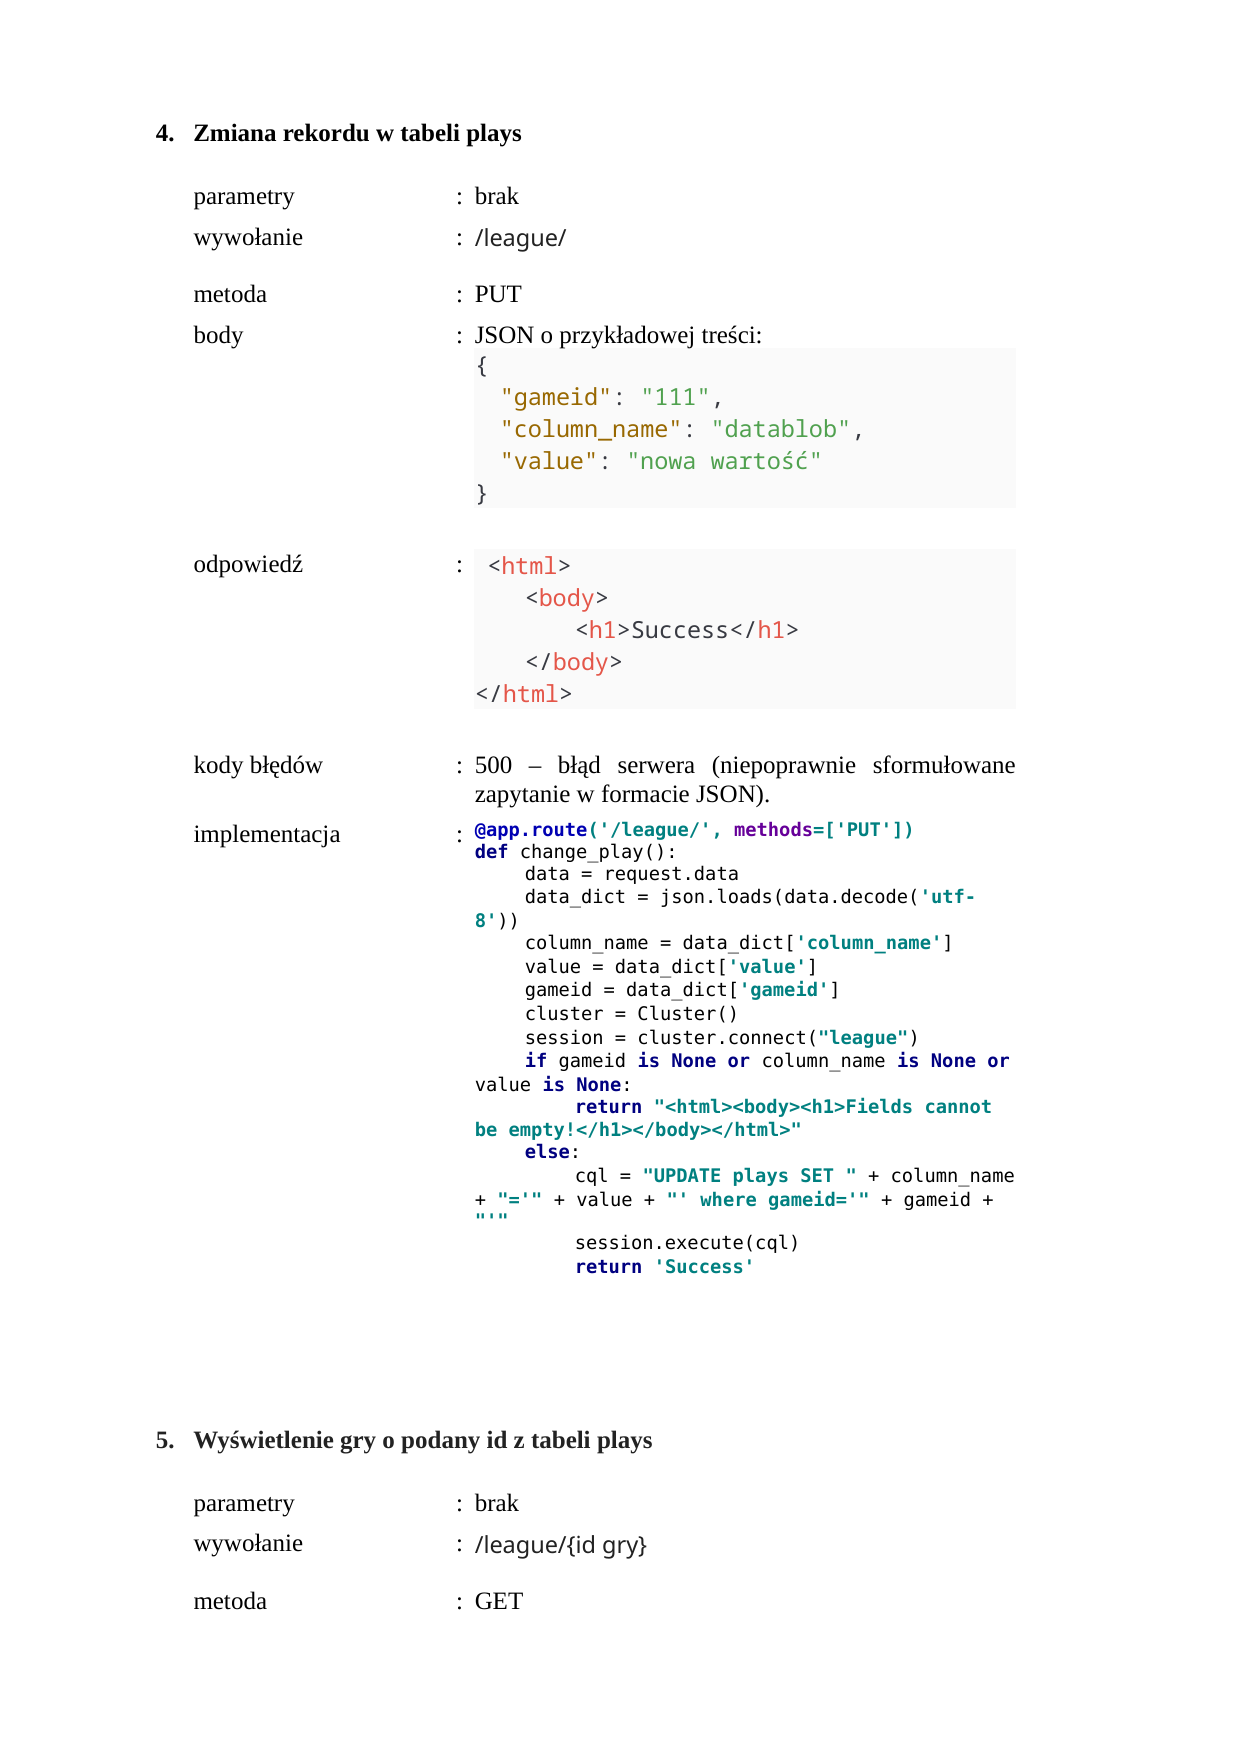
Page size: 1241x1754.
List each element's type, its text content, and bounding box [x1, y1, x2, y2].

table_header parametry [188, 1482, 450, 1522]
table_cell GET [469, 1581, 1022, 1621]
table_cell : [450, 814, 469, 1338]
table_header brak [469, 1482, 1022, 1522]
table_cell /league/{id gry} [469, 1523, 1022, 1581]
table_cell : [450, 314, 469, 544]
table_cell : [450, 1523, 469, 1581]
table_cell implementacja [188, 814, 450, 1338]
table_cell body [188, 314, 450, 544]
table_cell <html> <body> <h1>Success</h1> </body> </html> [469, 544, 1022, 744]
table_cell wywołanie [188, 1523, 450, 1581]
table_cell 500 – błąd serwera (niepoprawnie sformułowane zapytanie w formacie JSON). [469, 745, 1022, 813]
table_cell : [450, 544, 469, 744]
table_cell @app.route('/league/', methods=['PUT']) def change_play(): data = request.data data_dict = json.loads(data.decode('utf-8')) column_name = data_dict['column_name'] value = data_dict['value'] gameid = data_dict['gameid'] cluster = Cluster() session = cluster.connect("league") if gameid is None or column_name is None or value is None: return "<html><body><h1>Fields cannot be empty!</h1></body></html>" else: cql = "UPDATE plays SET " + column_name + "='" + value + "' where gameid='" + gameid + "'" session.execute(cql) return 'Success' [469, 814, 1022, 1338]
table_cell odpowiedź [188, 544, 450, 744]
table_cell : [450, 216, 469, 274]
table_cell : [450, 1581, 469, 1621]
table_cell /league/ [469, 216, 1022, 274]
table_cell kody błędów [188, 745, 450, 813]
table_header : [450, 1482, 469, 1522]
table_header parametry [188, 176, 450, 216]
list Wyświetlenie gry o podany id z tabeli plays [156, 1425, 1122, 1453]
table_header brak [469, 176, 1022, 216]
table_cell metoda [188, 1581, 450, 1621]
table_cell PUT [469, 274, 1022, 314]
table_header : [450, 176, 469, 216]
table_cell wywołanie [188, 216, 450, 274]
list Zmiana rekordu w tabeli plays [156, 118, 1122, 147]
table_cell metoda [188, 274, 450, 314]
table_cell : [450, 274, 469, 314]
table_cell JSON o przykładowej treści: { "gameid": "111", "column_name": "datablob", "value": "nowa wartość" } [469, 314, 1022, 544]
table_cell : [450, 745, 469, 813]
